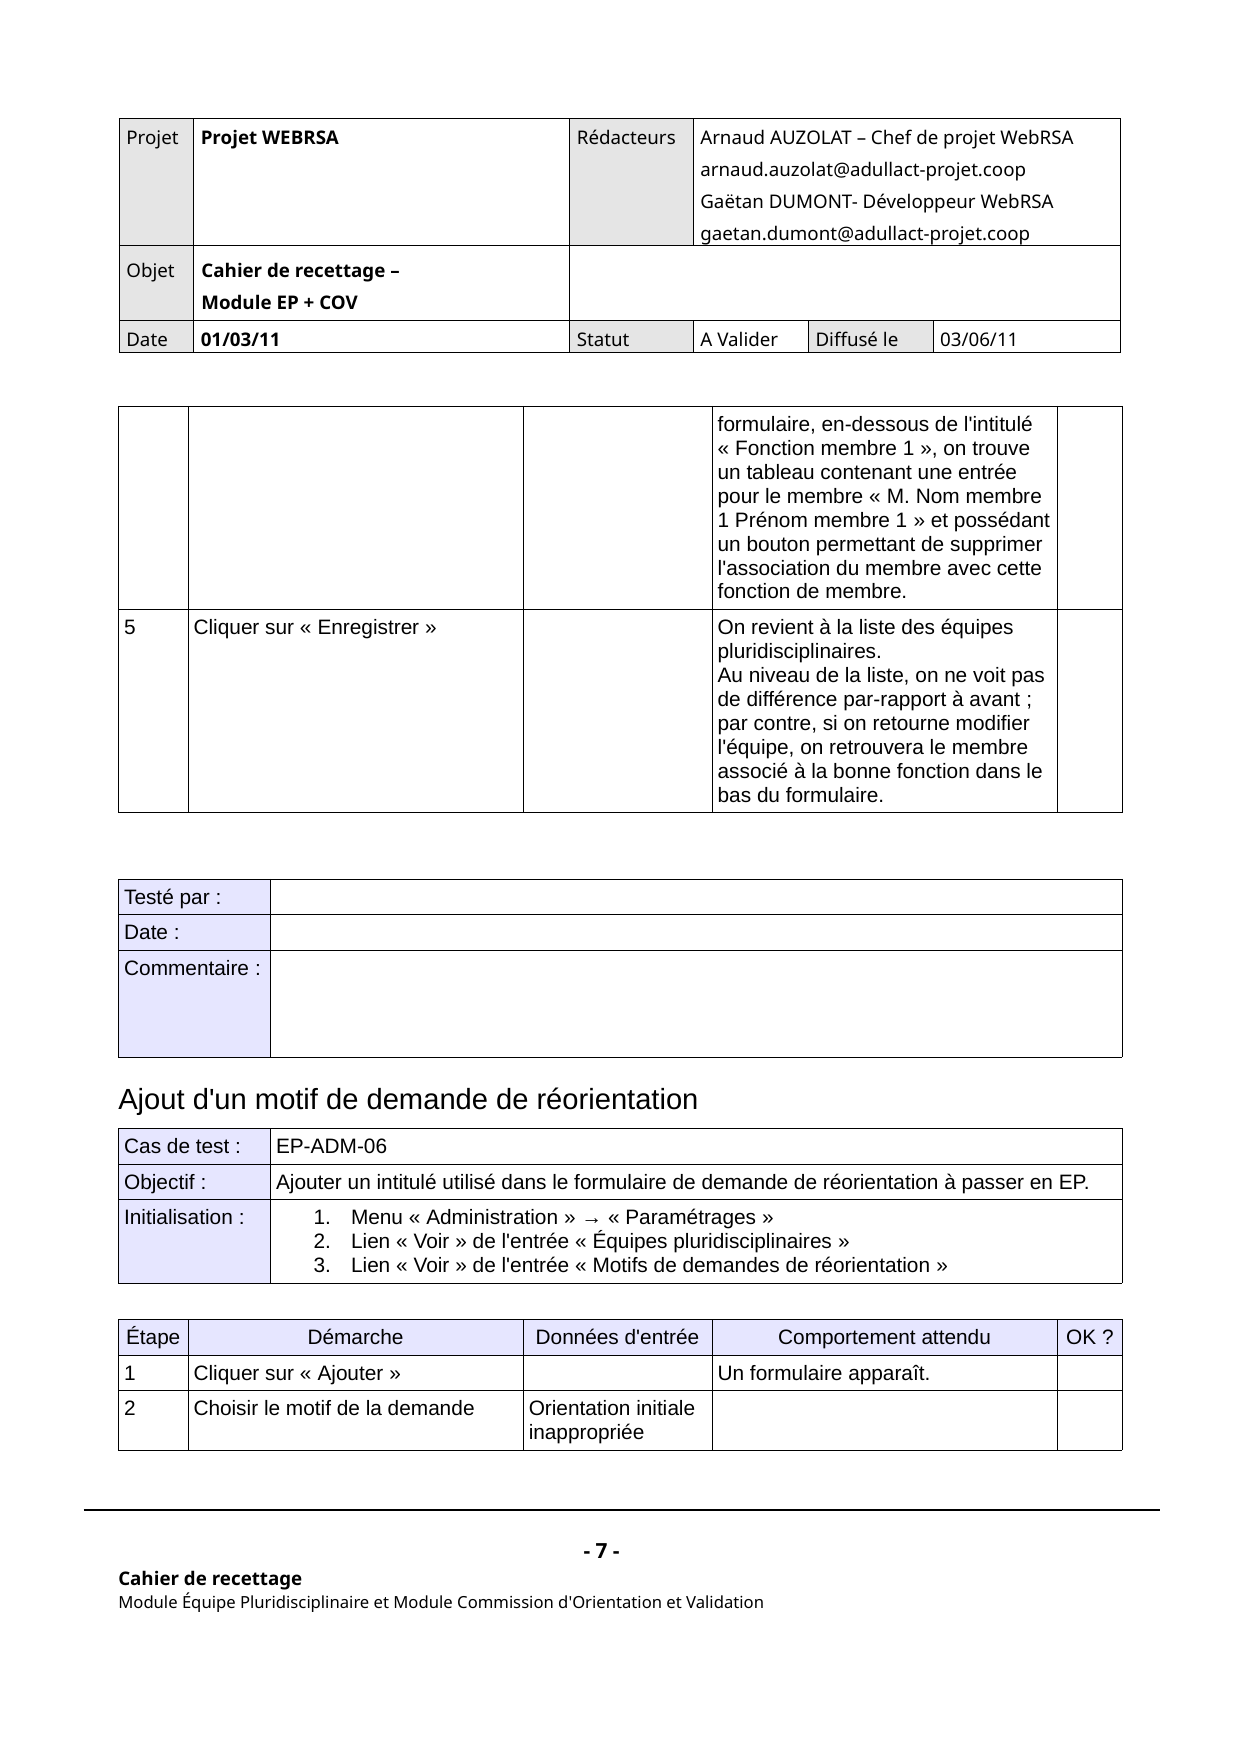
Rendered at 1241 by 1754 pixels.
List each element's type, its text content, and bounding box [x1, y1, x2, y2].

table_cell [189, 407, 523, 609]
table_header Étape [119, 1320, 188, 1355]
table_cell [713, 1391, 1057, 1450]
table_header Comportement attendu [713, 1320, 1057, 1355]
table_cell [524, 610, 712, 812]
table_cell [271, 915, 1122, 950]
table_cell [524, 1356, 712, 1390]
table_header Démarche [189, 1320, 523, 1355]
table_header EP-ADM-06 [271, 1129, 1122, 1164]
table_header [271, 880, 1122, 914]
table_cell Date : [119, 915, 270, 950]
table_cell [1058, 610, 1122, 812]
table_cell 5 [119, 610, 188, 812]
table_cell formulaire, en-dessous de l'intitulé « Fonction membre 1 », on trouve un tableau contenant une entrée pour le membre « M. Nom membre 1 Prénom membre 1 » et possédant un bouton permettant de supprimer l'association du membre avec cette fonction de membre. [713, 407, 1057, 609]
table_cell Initialisation : [119, 1200, 270, 1283]
table_cell Choisir le motif de la demande [189, 1391, 523, 1450]
table_cell 2 [119, 1391, 188, 1450]
table_cell Commentaire : [119, 951, 270, 1057]
table_cell Objectif : [119, 1165, 270, 1199]
subtitle Ajout d'un motif de demande de réorientation [118, 1082, 1122, 1116]
table_cell [119, 407, 188, 609]
table_header Données d'entrée [524, 1320, 712, 1355]
table_cell [1058, 1356, 1122, 1390]
table_cell On revient à la liste des équipes pluridisciplinaires. Au niveau de la liste, on ne voit pas de différence par-rapport à avant ; par contre, si on retourne modifier l'équipe, on retrouvera le membre associé à la bonne fonction dans le bas du formulaire. [713, 610, 1057, 812]
table_cell Cliquer sur « Ajouter » [189, 1356, 523, 1390]
table_cell Ajouter un intitulé utilisé dans le formulaire de demande de réorientation à passer en EP. [271, 1165, 1122, 1199]
table_cell 1 [119, 1356, 188, 1390]
table_cell Un formulaire apparaît. [713, 1356, 1057, 1390]
table_cell Menu « Administration » → « Paramétrages » Lien « Voir » de l'entrée « Équipes pluridisciplinaires » Lien « Voir » de l'entrée « Motifs de demandes de réorientation » [271, 1200, 1122, 1283]
table_cell Cliquer sur « Enregistrer » [189, 610, 523, 812]
table_header Testé par : [119, 880, 270, 914]
table_cell [271, 951, 1122, 1057]
table_cell Orientation initiale inappropriée [524, 1391, 712, 1450]
table_cell [1058, 1391, 1122, 1450]
table_cell [1058, 407, 1122, 609]
table_header Cas de test : [119, 1129, 270, 1164]
table_cell [524, 407, 712, 609]
table_header OK ? [1058, 1320, 1122, 1355]
